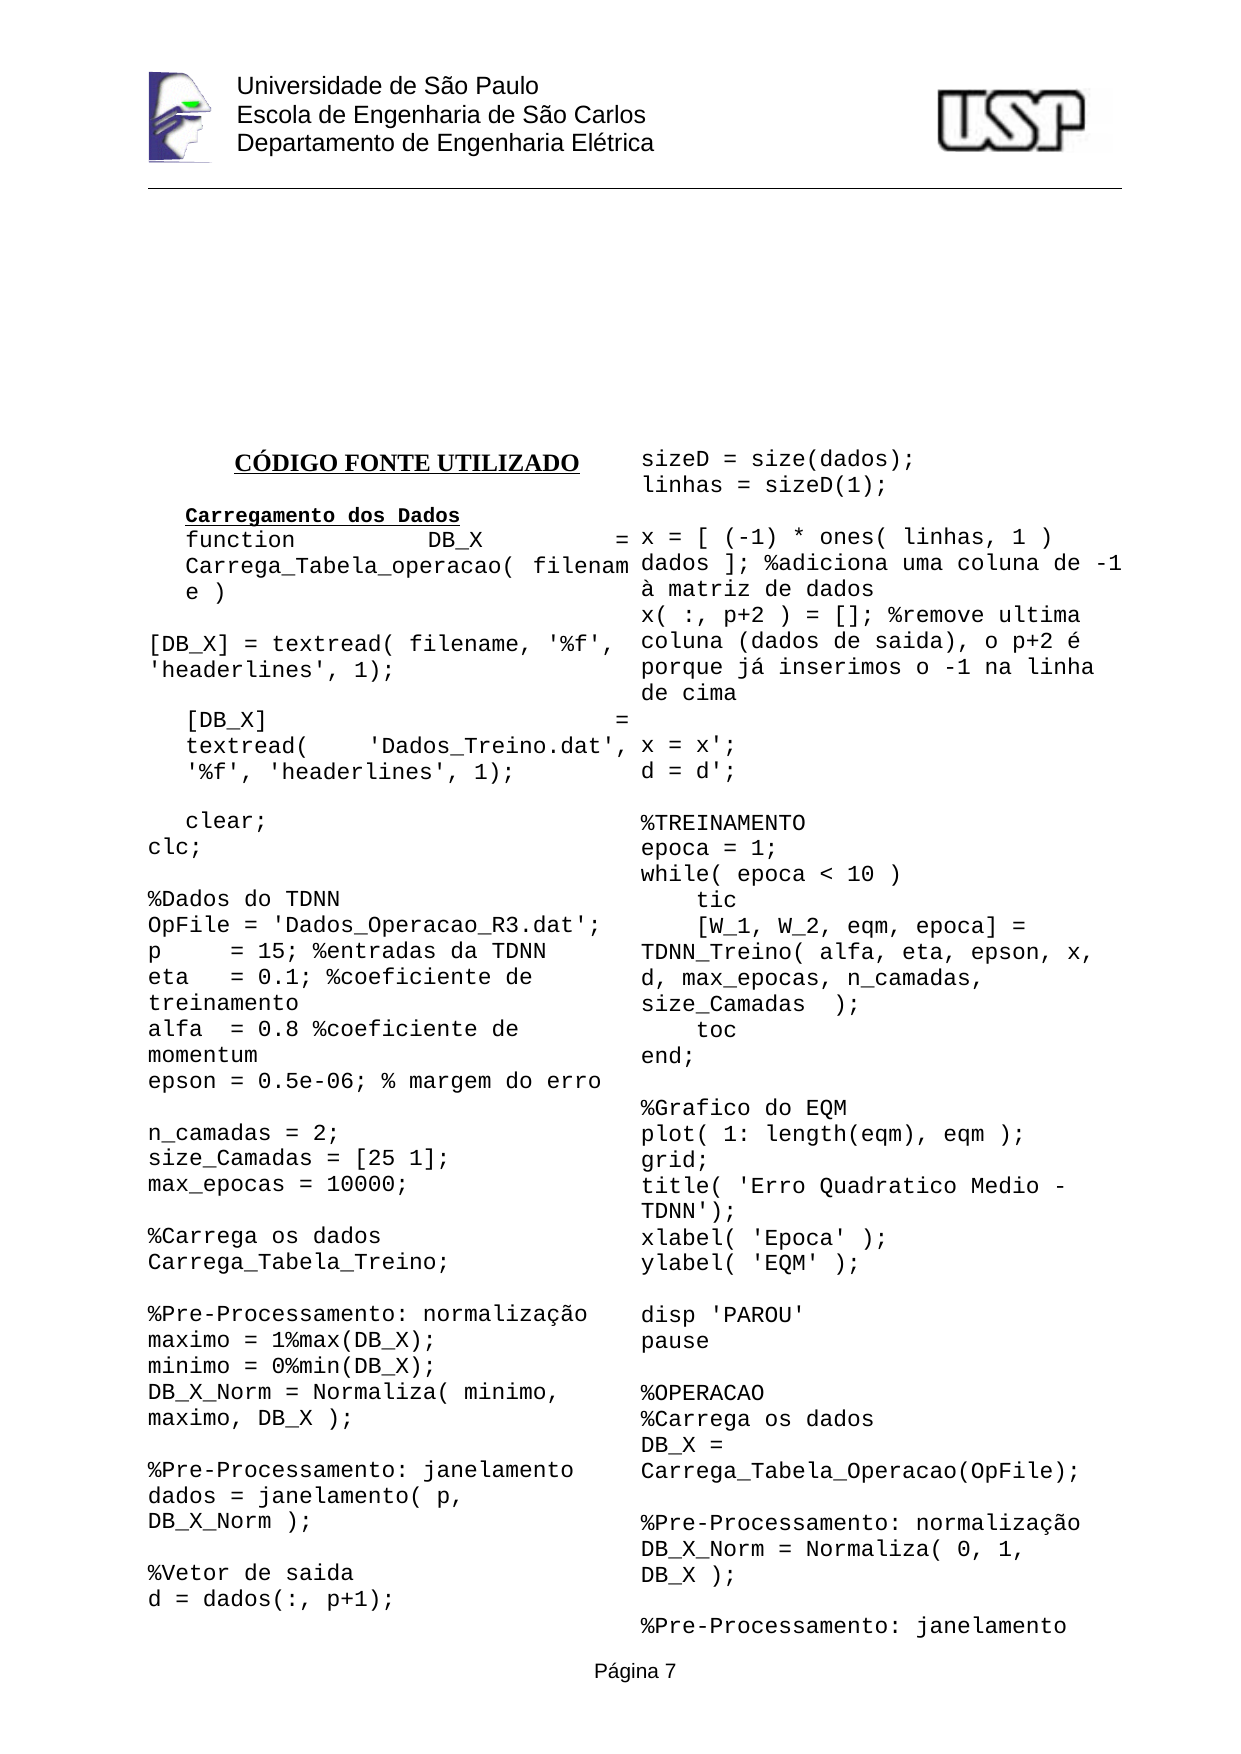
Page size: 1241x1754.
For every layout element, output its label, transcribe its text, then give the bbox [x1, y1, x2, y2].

text epoca = 1; [641, 837, 1122, 863]
text xlabel( 'Epoca' ); [641, 1226, 1122, 1252]
text function DB_X = Carrega_Tabela_operacao( filename ) [185, 529, 629, 607]
text clc; [148, 836, 629, 861]
text DB_X_Norm = Normaliza( 0, 1, DB_X ); [641, 1537, 1122, 1589]
text minimo = 0%min(DB_X); [148, 1354, 629, 1380]
text linhas = sizeD(1); [641, 474, 1122, 499]
text size_Camadas = [25 1]; [148, 1147, 629, 1173]
text tic [641, 889, 1122, 914]
picture [148, 71, 213, 163]
text pause [641, 1329, 1122, 1356]
text Carrega_Tabela_Treino; [148, 1251, 629, 1276]
text %Pre-Processamento: janelamento [641, 1615, 1122, 1641]
text %Grafico do EQM [641, 1096, 1122, 1122]
text [DB_X] = textread( filename, '%f', 'headerlines', 1); [148, 633, 629, 684]
text sizeD = size(dados); [641, 448, 1122, 474]
text plot( 1: length(eqm), eqm ); [641, 1122, 1122, 1148]
text x = [ (-1) * ones( linhas, 1 ) dados ]; %adiciona uma coluna de -1 à matriz de dados [641, 526, 1122, 603]
text %Pre-Processamento: janelamento [148, 1458, 629, 1484]
text title( 'Erro Quadratico Medio - TDNN'); [641, 1174, 1122, 1226]
text ylabel( 'EQM' ); [641, 1252, 1122, 1278]
text [DB_X] = textread( 'Dados_Treino.dat', '%f', 'headerlines', 1); [185, 708, 629, 786]
text CÓDIGO FONTE UTILIZADO [185, 448, 629, 476]
text clear; [185, 809, 629, 836]
text DB_X = Carrega_Tabela_Operacao(OpFile); [641, 1433, 1122, 1485]
text %Dados do TDNN [148, 887, 629, 913]
text Carregamento dos Dados [185, 505, 629, 529]
text [W_1, W_2, eqm, epoca] = TDNN_Treino( alfa, eta, epson, x, d, max_epocas, n_camadas, size_Camadas ); [641, 914, 1122, 1018]
text toc [641, 1018, 1122, 1044]
text n_camadas = 2; [148, 1121, 629, 1147]
text epson = 0.5e-06; % margem do erro [148, 1069, 629, 1095]
text maximo = 1%max(DB_X); [148, 1328, 629, 1354]
text disp 'PAROU' [641, 1304, 1122, 1329]
text d = dados(:, p+1); [148, 1588, 629, 1614]
text x( :, p+2 ) = []; %remove ultima coluna (dados de saida), o p+2 é porque já inserimos o -1 na linha de cima [641, 603, 1122, 707]
text %Carrega os dados [641, 1407, 1122, 1433]
text %TREINAMENTO [641, 811, 1122, 837]
text DB_X_Norm = Normaliza( minimo, maximo, DB_X ); [148, 1380, 629, 1432]
text dados = janelamento( p, DB_X_Norm ); [148, 1484, 629, 1536]
text grid; [641, 1148, 1122, 1174]
text eta = 0.1; %coeficiente de treinamento [148, 965, 629, 1017]
text p = 15; %entradas da TDNN [148, 939, 629, 965]
text %Pre-Processamento: normalização [641, 1511, 1122, 1537]
text end; [641, 1044, 1122, 1070]
text %Carrega os dados [148, 1224, 629, 1251]
text %Vetor de saida [148, 1562, 629, 1588]
text d = d'; [641, 759, 1122, 785]
text OpFile = 'Dados_Operacao_R3.dat'; [148, 913, 629, 939]
text %OPERACAO [641, 1381, 1122, 1407]
text while( epoca < 10 ) [641, 863, 1122, 889]
text alfa = 0.8 %coeficiente de momentum [148, 1017, 629, 1069]
text x = x'; [641, 733, 1122, 759]
text max_epocas = 10000; [148, 1173, 629, 1199]
text %Pre-Processamento: normalização [148, 1302, 629, 1328]
